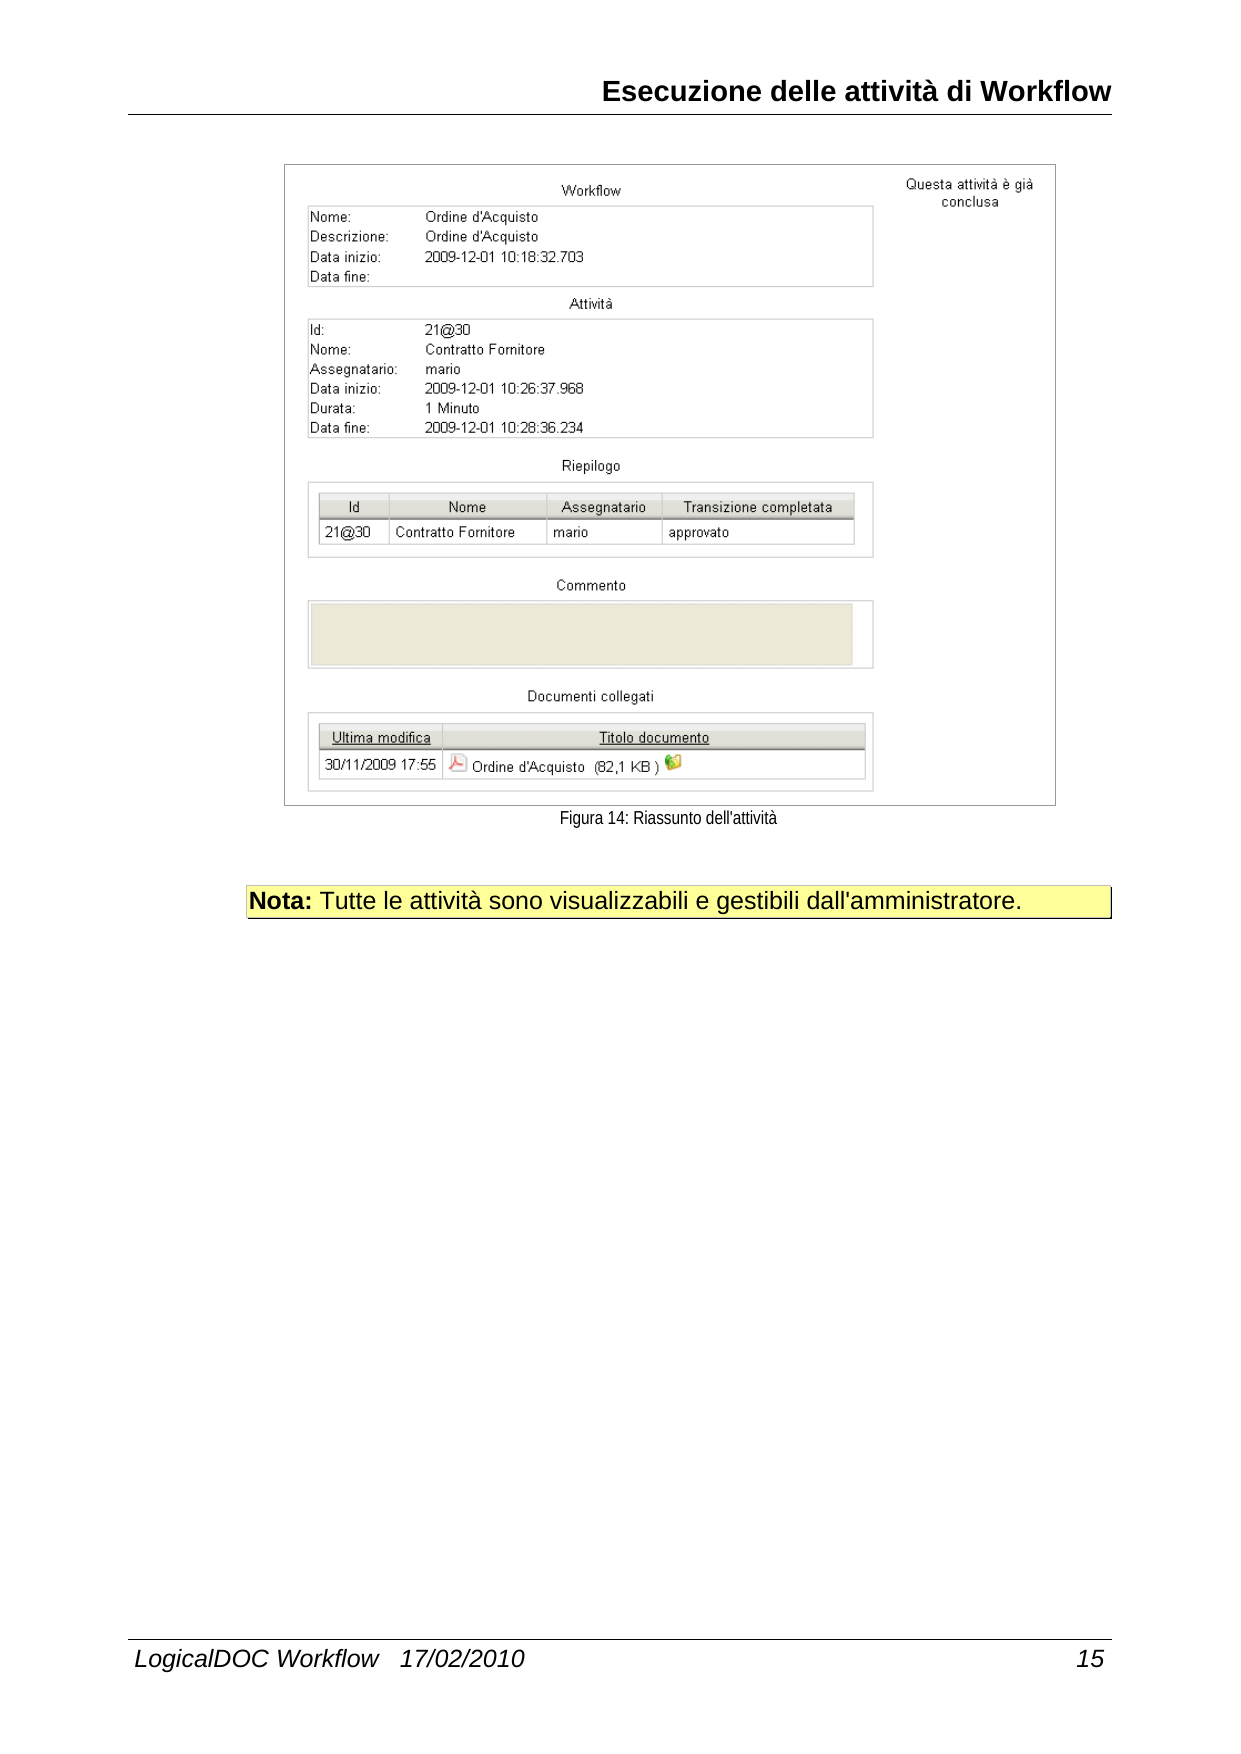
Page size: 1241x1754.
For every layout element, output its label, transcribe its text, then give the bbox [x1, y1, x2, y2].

text Figura 14: Riassunto dell'attività [284, 806, 1053, 828]
text Nota: Tutte le attività sono visualizzabili e gestibili dall'amministratore. [247, 886, 1110, 917]
